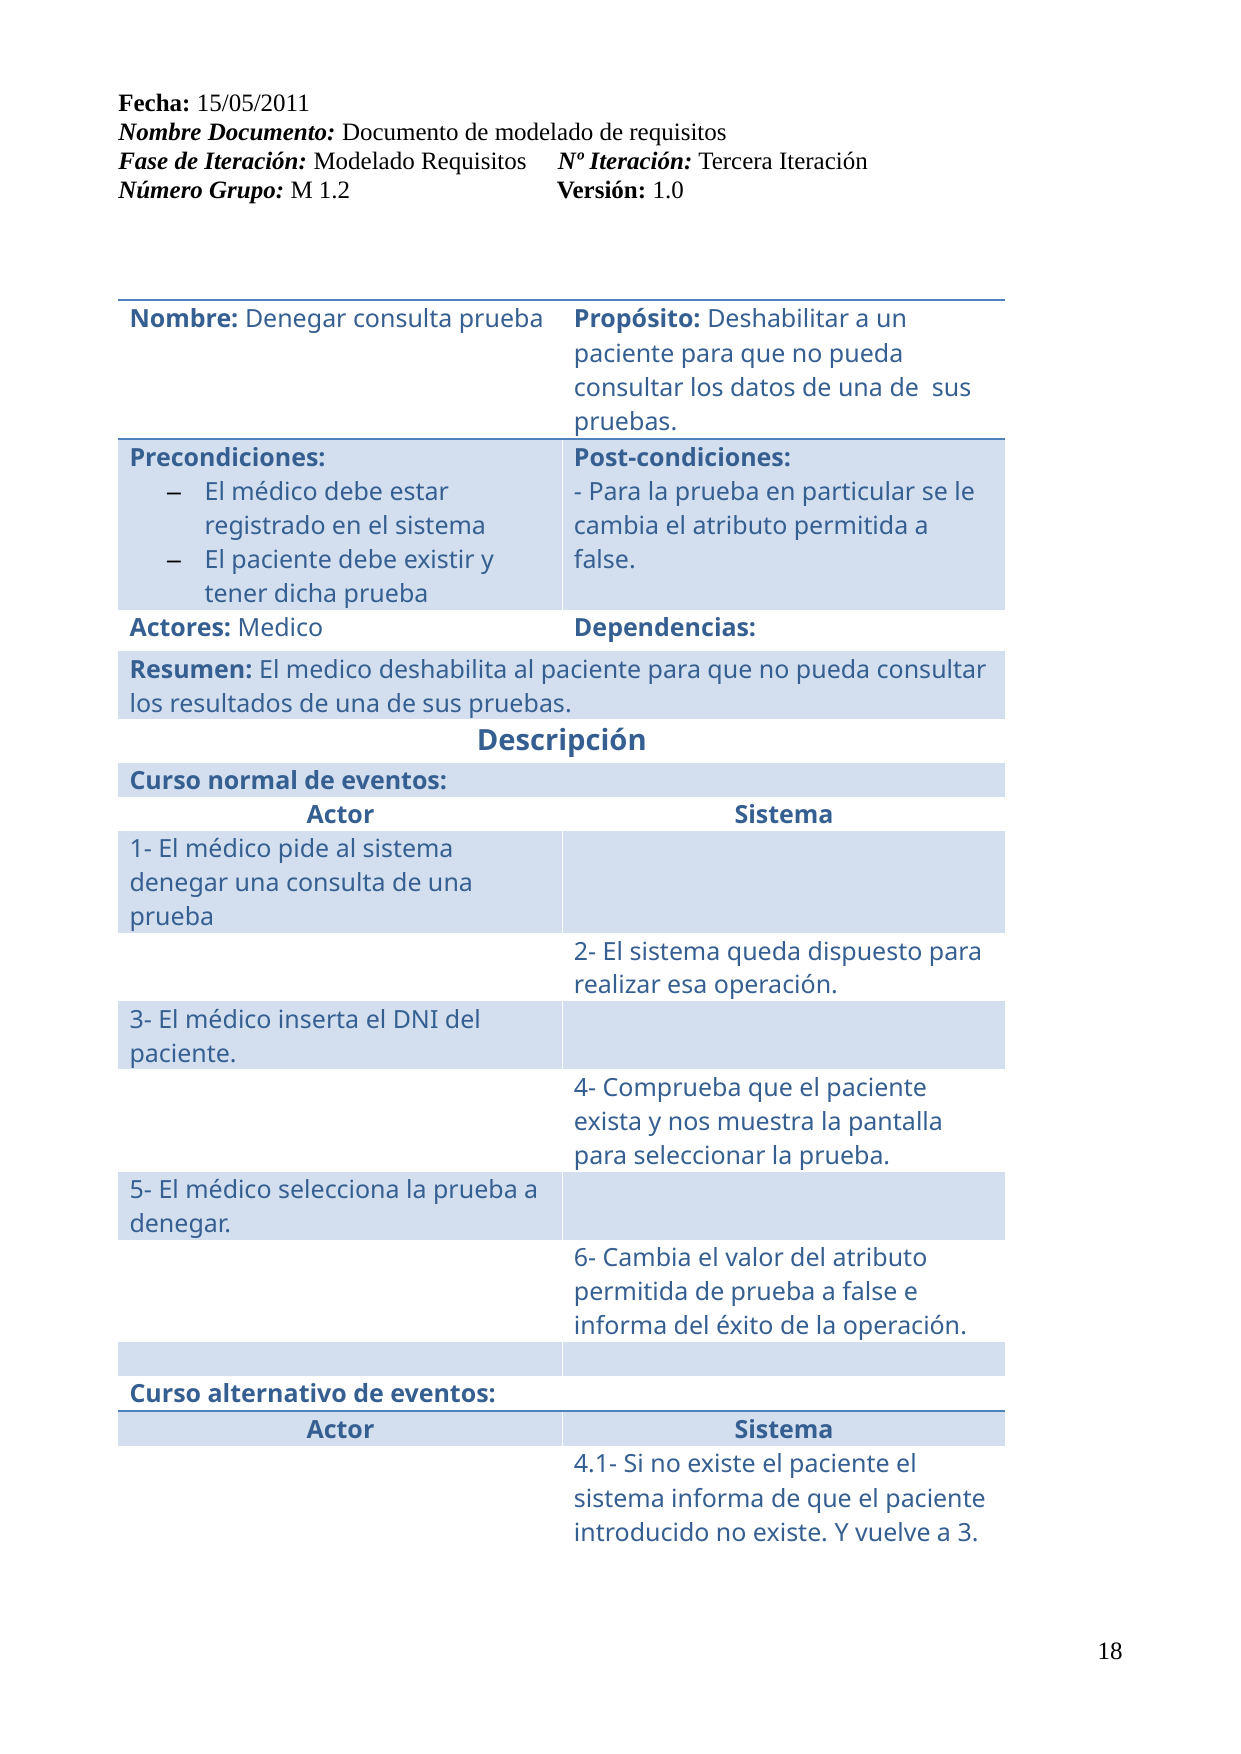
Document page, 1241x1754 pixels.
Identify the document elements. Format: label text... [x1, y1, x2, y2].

table_cell Curso normal de eventos: [118, 763, 1005, 797]
table_cell 3- El médico inserta el DNI del paciente. [118, 1001, 562, 1069]
table_cell [563, 831, 1005, 933]
table_cell [118, 1240, 562, 1342]
table_cell [563, 1001, 1005, 1069]
table_cell Actor [118, 797, 562, 831]
table_cell [563, 1342, 1005, 1376]
table_cell [118, 933, 562, 1001]
table_header Propósito: Deshabilitar a un paciente para que no pueda consultar los datos de una de sus pruebas. [563, 301, 1005, 437]
table_cell Dependencias: [563, 610, 1005, 651]
table_cell [118, 1342, 562, 1376]
table_cell [118, 1069, 562, 1172]
table_cell 4.1- Si no existe el paciente el sistema informa de que el paciente introducido no existe. Y vuelve a 3. [563, 1446, 1005, 1548]
table_cell Descripción [118, 719, 1005, 763]
table_cell Resumen: El medico deshabilita al paciente para que no pueda consultar los resultados de una de sus pruebas. [118, 651, 1005, 719]
table_cell 5- El médico selecciona la prueba a denegar. [118, 1172, 562, 1240]
table_header Nombre: Denegar consulta prueba [118, 301, 562, 437]
table_cell Sistema [563, 1412, 1005, 1446]
table_cell Precondiciones: El médico debe estar registrado en el sistema El paciente debe existir y tener dicha prueba [118, 440, 562, 610]
table_cell 2- El sistema queda dispuesto para realizar esa operación. [563, 933, 1005, 1001]
table_cell 4- Comprueba que el paciente exista y nos muestra la pantalla para seleccionar la prueba. [563, 1069, 1005, 1172]
table_cell 1- El médico pide al sistema denegar una consulta de una prueba [118, 831, 562, 933]
table_cell Post-condiciones: - Para la prueba en particular se le cambia el atributo permitida a false. [563, 440, 1005, 610]
table_cell [563, 1172, 1005, 1240]
table_cell Actores: Medico [118, 610, 562, 651]
table_cell Actor [118, 1412, 562, 1446]
table_cell Curso alternativo de eventos: [118, 1376, 1005, 1410]
table_cell 6- Cambia el valor del atributo permitida de prueba a false e informa del éxito de la operación. [563, 1240, 1005, 1342]
table_cell Sistema [563, 797, 1005, 831]
table_cell [118, 1446, 562, 1548]
